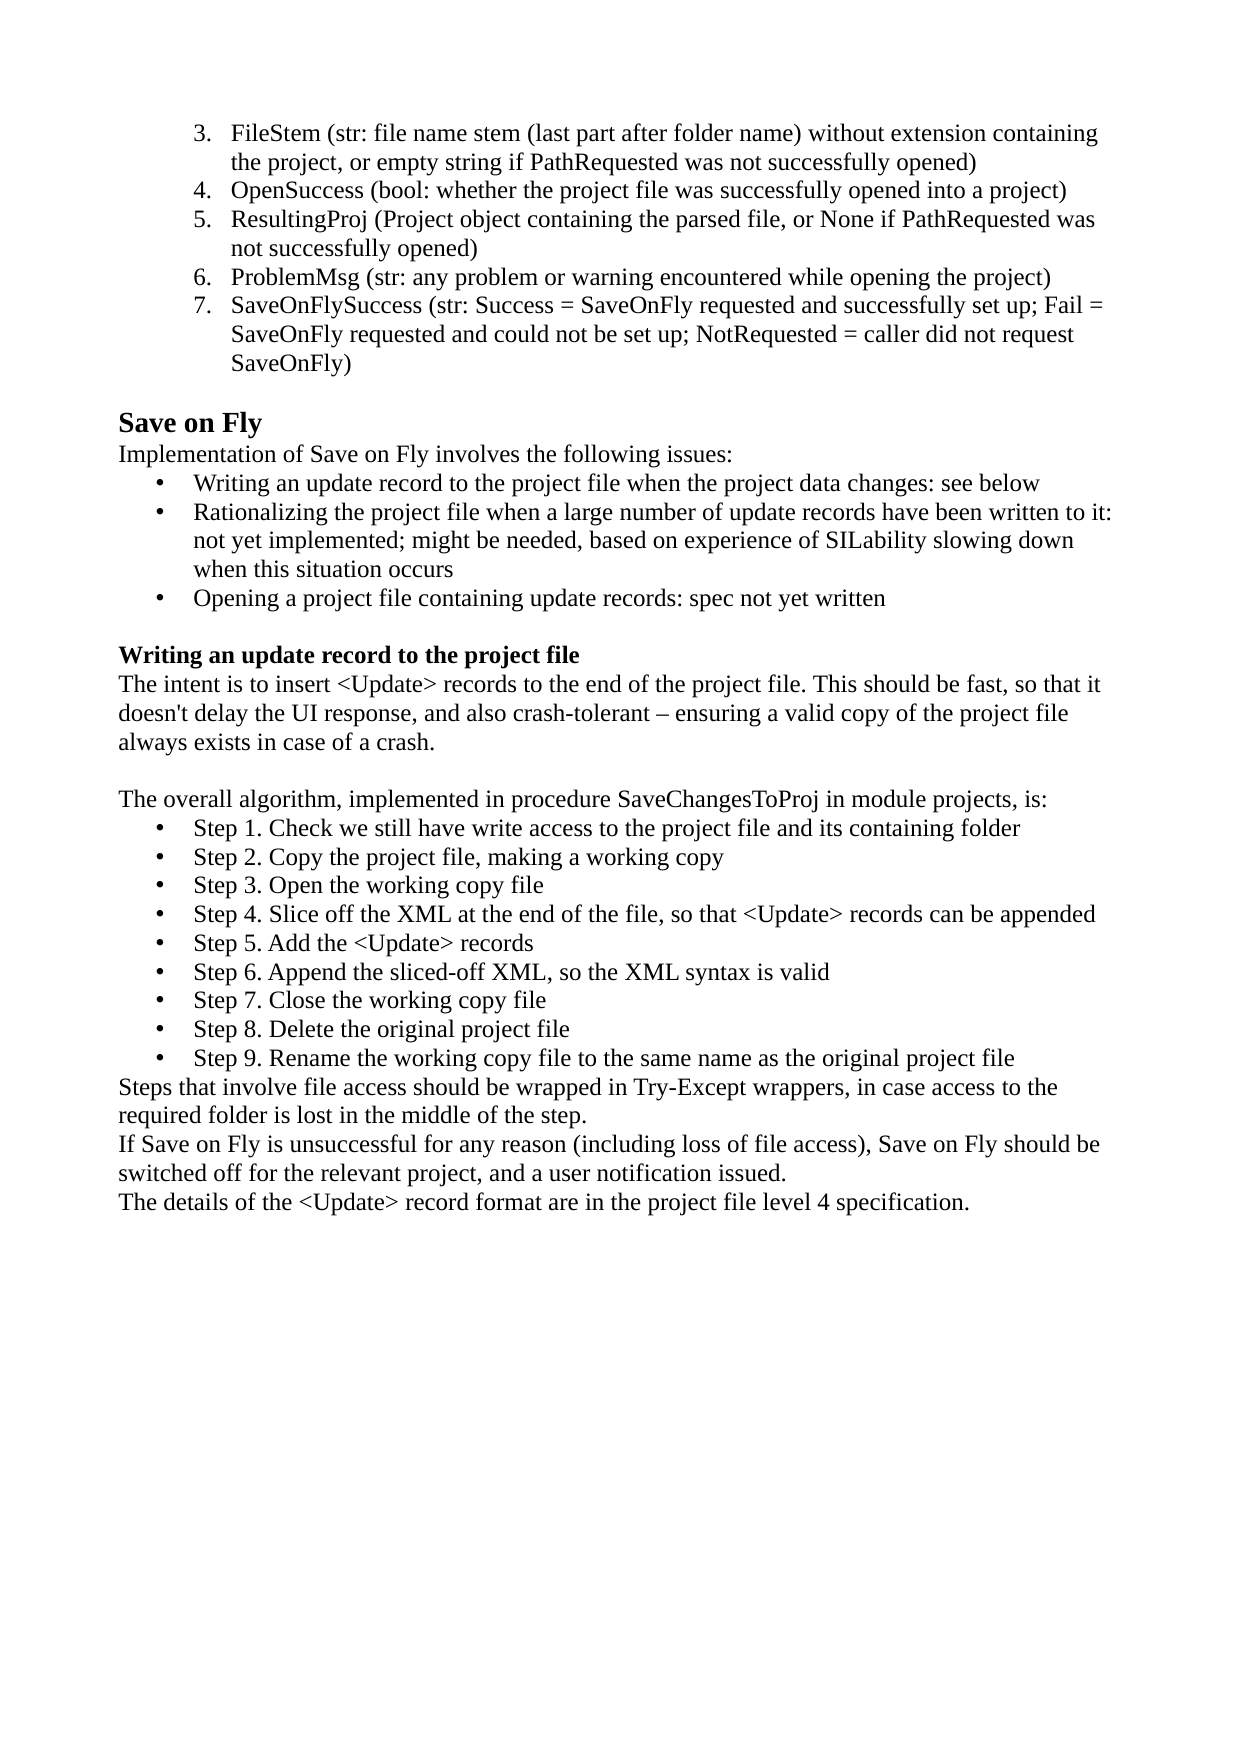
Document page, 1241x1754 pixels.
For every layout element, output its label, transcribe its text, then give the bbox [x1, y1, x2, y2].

list SaveOnFlySuccess (str: Success = SaveOnFly requested and successfully set up; Fail = SaveOnFly requested and could not be set up; NotRequested = caller did not request SaveOnFly) [193, 291, 1122, 377]
text Steps that involve file access should be wrapped in Try-Except wrappers, in case access to the required folder is lost in the middle of the step. [118, 1072, 1122, 1129]
list OpenSuccess (bool: whether the project file was successfully opened into a project) [193, 176, 1122, 204]
list Step 2. Copy the project file, making a working copy [156, 842, 1122, 870]
list Step 9. Rename the working copy file to the same name as the original project file [156, 1043, 1122, 1072]
list ResultingProj (Project object containing the parsed file, or None if PathRequested was not successfully opened) [193, 204, 1122, 262]
list Step 8. Delete the original project file [156, 1014, 1122, 1043]
text If Save on Fly is unsuccessful for any reason (including loss of file access), Save on Fly should be switched off for the relevant project, and a user notification issued. [118, 1129, 1122, 1187]
text The details of the <Update> record format are in the project file level 4 specification. [118, 1187, 1122, 1215]
list Writing an update record to the project file when the project data changes: see below [156, 468, 1122, 497]
list Step 6. Append the sliced-off XML, so the XML syntax is valid [156, 957, 1122, 985]
list Step 3. Open the working copy file [156, 870, 1122, 899]
list Step 1. Check we still have write access to the project file and its containing folder [156, 813, 1122, 842]
text The intent is to insert <Update> records to the end of the project file. This should be fast, so that it doesn't delay the UI response, and also crash-tolerant – ensuring a valid copy of the project file always exists in case of a crash. [118, 669, 1122, 755]
list Opening a project file containing update records: spec not yet written [156, 583, 1122, 612]
list ProblemMsg (str: any problem or warning encountered while opening the project) [193, 262, 1122, 291]
list Rationalizing the project file when a large number of update records have been written to it: not yet implemented; might be needed, based on experience of SILability slowing down when this situation occurs [156, 497, 1122, 583]
text Writing an update record to the project file [118, 640, 1122, 669]
list Step 5. Add the <Update> records [156, 928, 1122, 957]
list Step 7. Close the working copy file [156, 985, 1122, 1014]
text The overall algorithm, implemented in procedure SaveChangesToProj in module projects, is: [118, 784, 1122, 813]
list FileStem (str: file name stem (last part after folder name) without extension containing the project, or empty string if PathRequested was not successfully opened) [193, 118, 1122, 176]
text Implementation of Save on Fly involves the following issues: [118, 439, 1122, 468]
list Step 4. Slice off the XML at the end of the file, so that <Update> records can be appended [156, 899, 1122, 928]
text Save on Fly [118, 406, 1122, 439]
